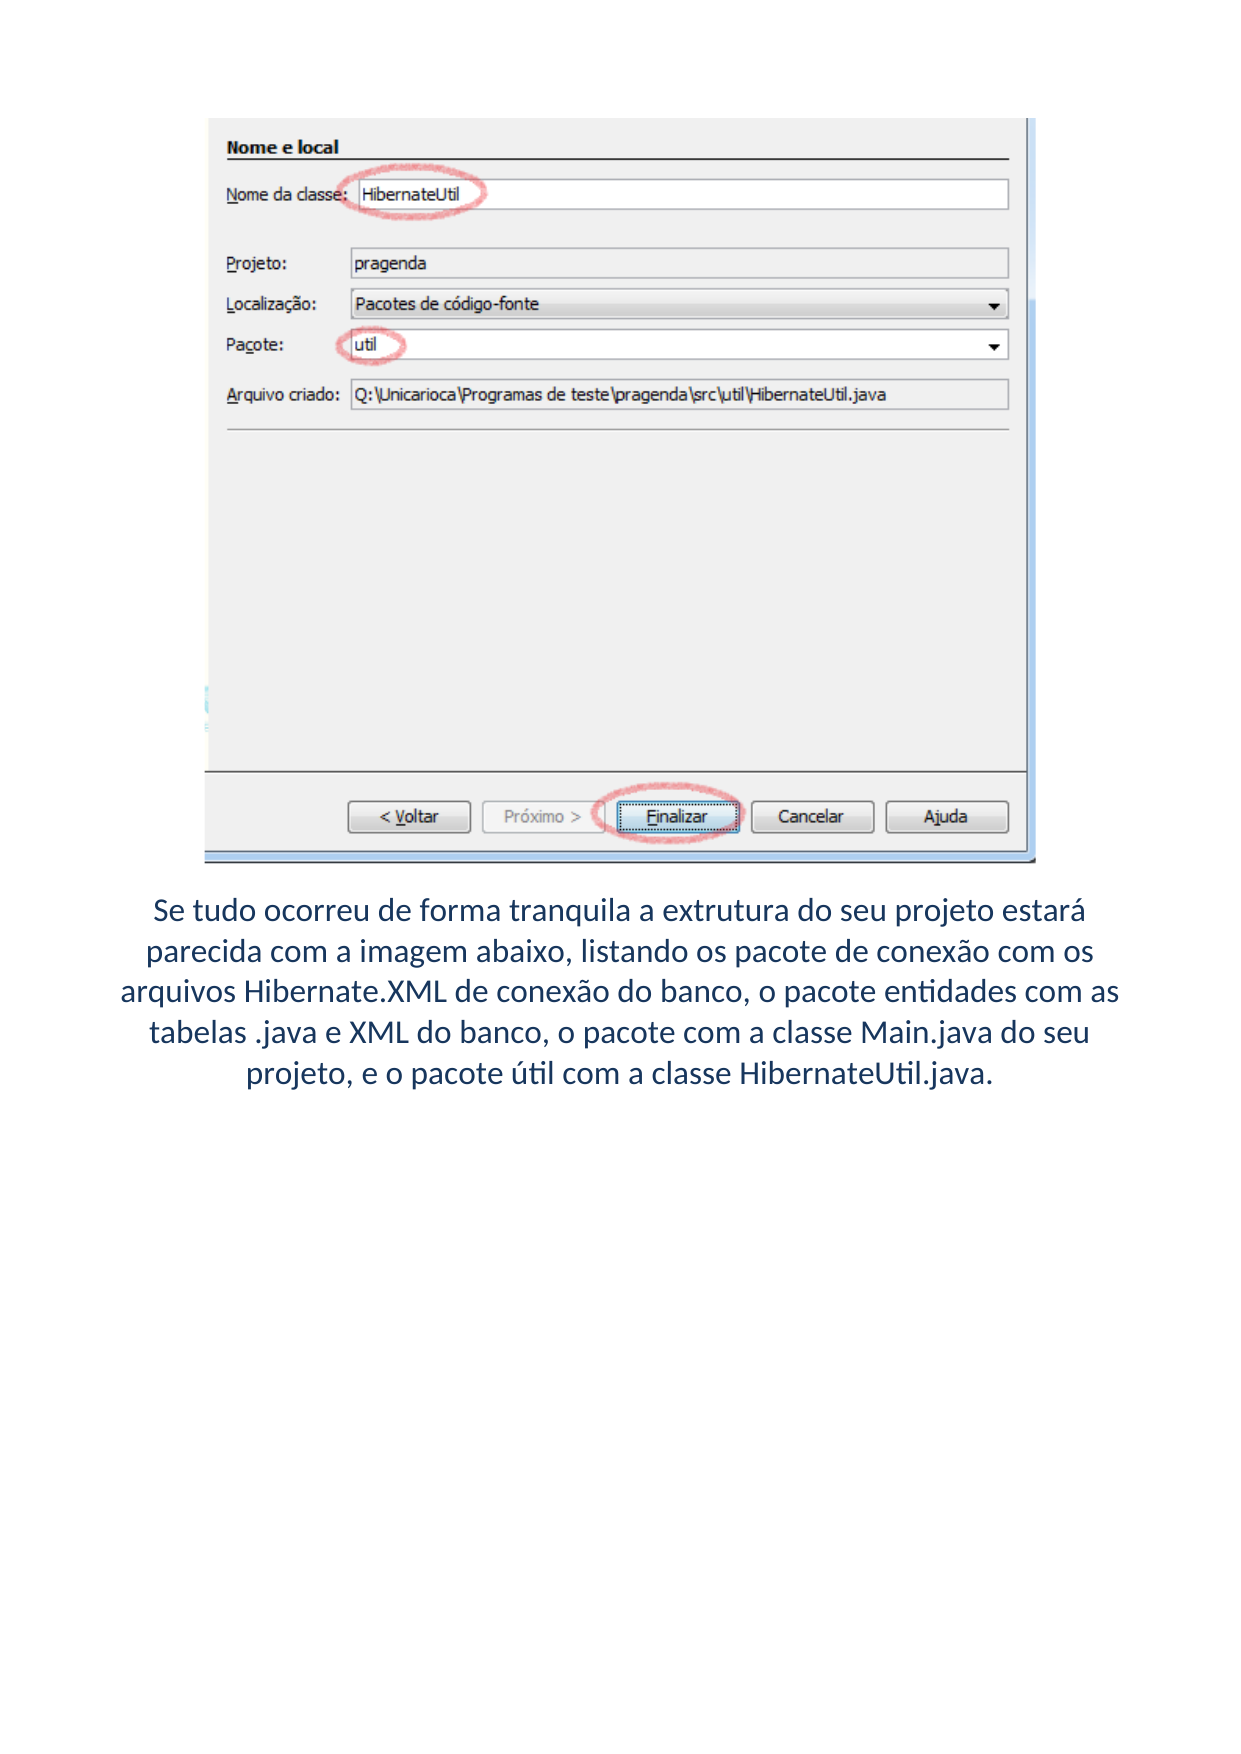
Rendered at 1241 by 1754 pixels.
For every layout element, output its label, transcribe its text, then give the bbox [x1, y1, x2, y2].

text Se tudo ocorreu de forma tranquila a extrutura do seu projeto estará parecida com a imagem abaixo, listando os pacote de conexão com os arquivos Hibernate.XML de conexão do banco, o pacote entidades com as tabelas .java e XML do banco, o pacote com a classe Main.java do seu projeto, e o pacote útil com a classe HibernateUtil.java. [118, 889, 1122, 1093]
